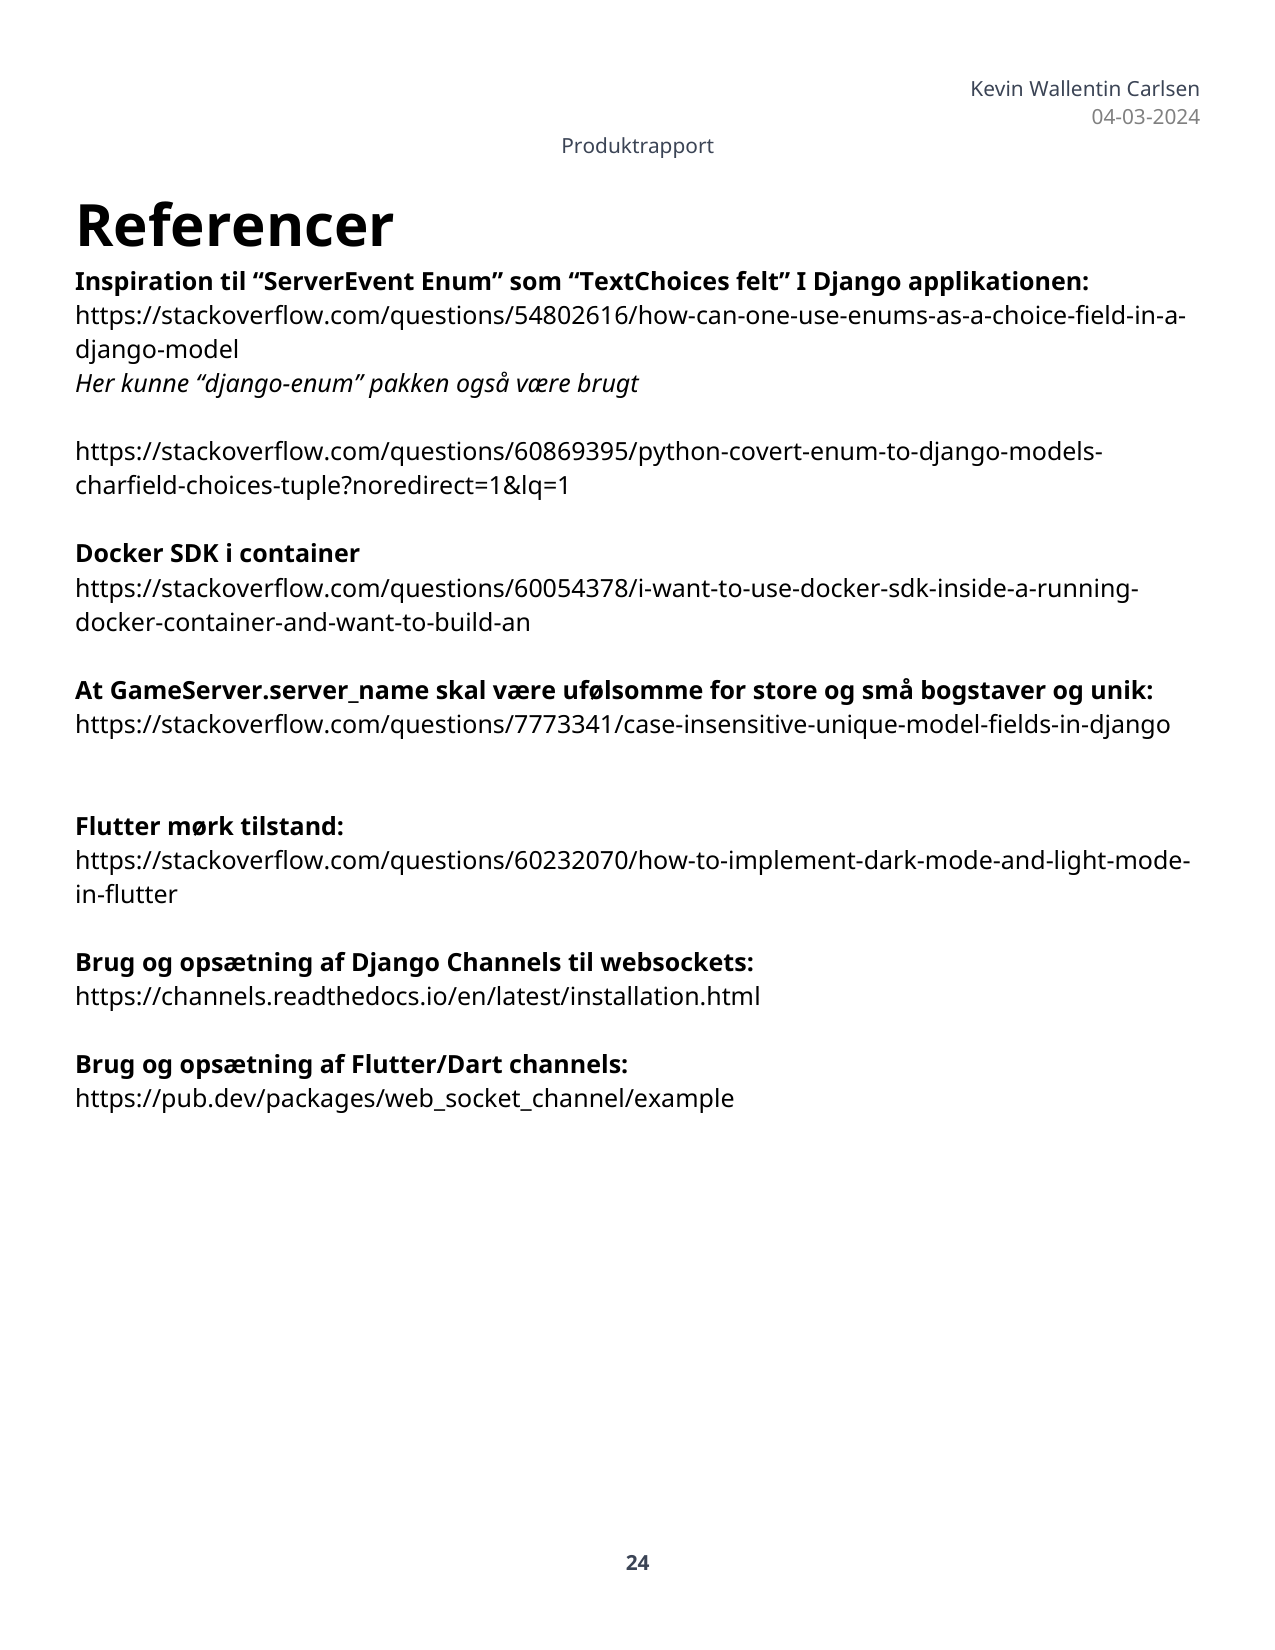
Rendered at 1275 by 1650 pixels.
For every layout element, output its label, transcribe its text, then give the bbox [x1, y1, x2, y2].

text https://stackoverflow.com/questions/60232070/how-to-implement-dark-mode-and-light-mode-in-flutter [75, 843, 1200, 911]
text Inspiration til “ServerEvent Enum” som “TextChoices felt” I Django applikationen: [75, 264, 1200, 298]
text At GameServer.server_name skal være ufølsomme for store og små bogstaver og unik: [75, 672, 1200, 706]
text Docker SDK i container [75, 536, 1200, 570]
text Her kunne “django-enum” pakken også være brugt [75, 366, 1200, 400]
text https://stackoverflow.com/questions/60054378/i-want-to-use-docker-sdk-inside-a-running-docker-container-and-want-to-build-an [75, 570, 1200, 638]
text https://stackoverflow.com/questions/54802616/how-can-one-use-enums-as-a-choice-field-in-a-django-model [75, 298, 1200, 366]
text Brug og opsætning af Django Channels til websockets: [75, 945, 1200, 979]
text https://channels.readthedocs.io/en/latest/installation.html [75, 979, 1200, 1013]
text https://stackoverflow.com/questions/7773341/case-insensitive-unique-model-fields-in-django [75, 706, 1200, 741]
text Flutter mørk tilstand: [75, 809, 1200, 843]
text Brug og opsætning af Flutter/Dart channels: [75, 1047, 1200, 1081]
text https://pub.dev/packages/web_socket_channel/example [75, 1081, 1200, 1115]
text https://stackoverflow.com/questions/60869395/python-covert-enum-to-django-models-charfield-choices-tuple?noredirect=1&lq=1 [75, 434, 1200, 502]
subtitle Referencer [75, 184, 1200, 264]
